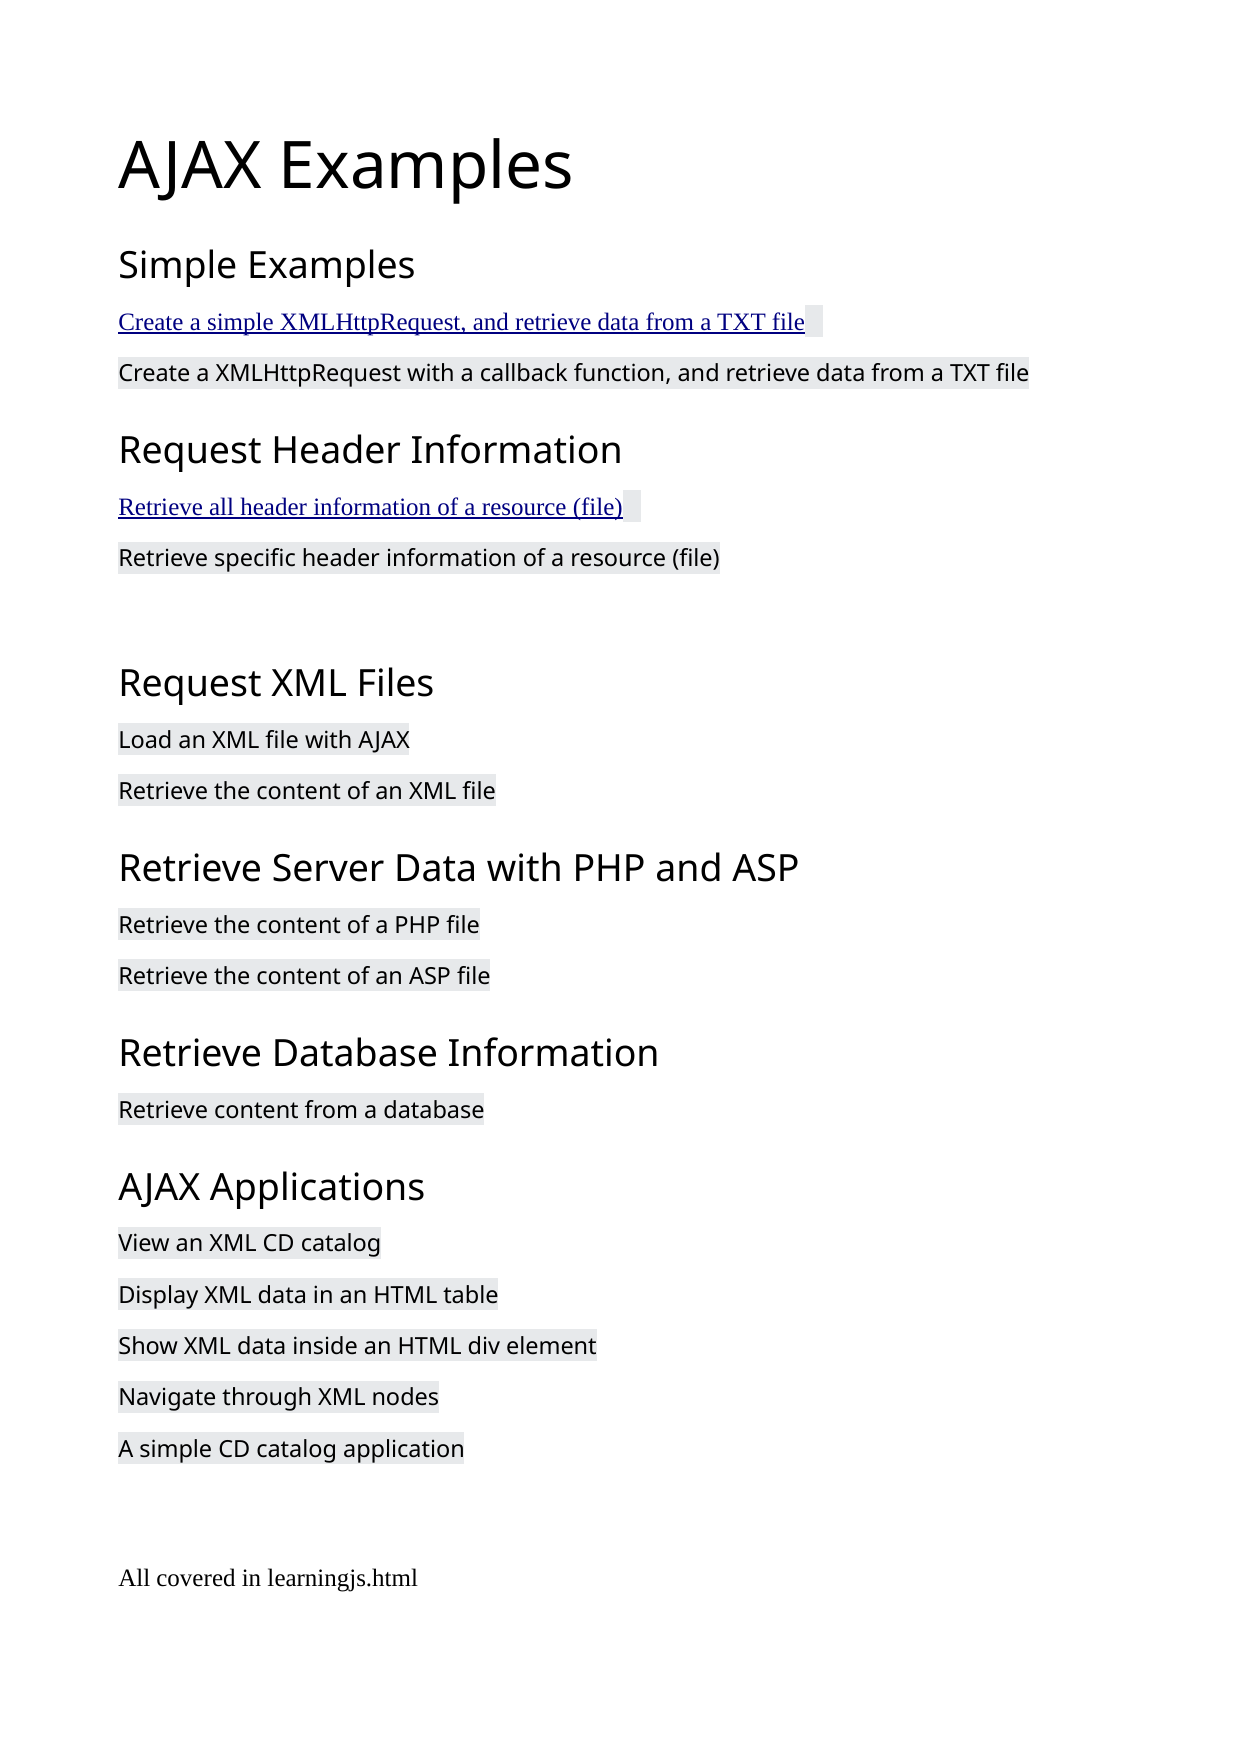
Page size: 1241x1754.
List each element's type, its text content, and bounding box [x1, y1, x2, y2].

text Retrieve all header information of a resource (file) [118, 490, 1122, 522]
text Create a XMLHttpRequest with a callback function, and retrieve data from a TXT file [118, 357, 1122, 389]
subtitle Simple Examples [118, 239, 1122, 290]
subtitle Request XML Files [118, 656, 1122, 707]
text Retrieve the content of a PHP file [118, 908, 1122, 940]
subtitle AJAX Examples [118, 118, 1122, 207]
text Navigate through XML nodes [118, 1381, 1122, 1413]
text Retrieve the content of an XML file [118, 774, 1122, 806]
text Retrieve content from a database [118, 1093, 1122, 1125]
subtitle Retrieve Server Data with PHP and ASP [118, 841, 1122, 892]
text Retrieve specific header information of a resource (file) [118, 542, 1122, 574]
text Load an XML file with AJAX [118, 723, 1122, 755]
text View an XML CD catalog [118, 1227, 1122, 1259]
subtitle AJAX Applications [118, 1160, 1122, 1211]
text Display XML data in an HTML table [118, 1278, 1122, 1310]
text A simple CD catalog application [118, 1432, 1122, 1497]
text All covered in learningjs.html [118, 1563, 1122, 1592]
text Retrieve the content of an ASP file [118, 959, 1122, 991]
text Show XML data inside an HTML div element [118, 1329, 1122, 1361]
subtitle Retrieve Database Information [118, 1026, 1122, 1077]
text Create a simple XMLHttpRequest, and retrieve data from a TXT file [118, 305, 1122, 337]
subtitle Request Header Information [118, 424, 1122, 475]
